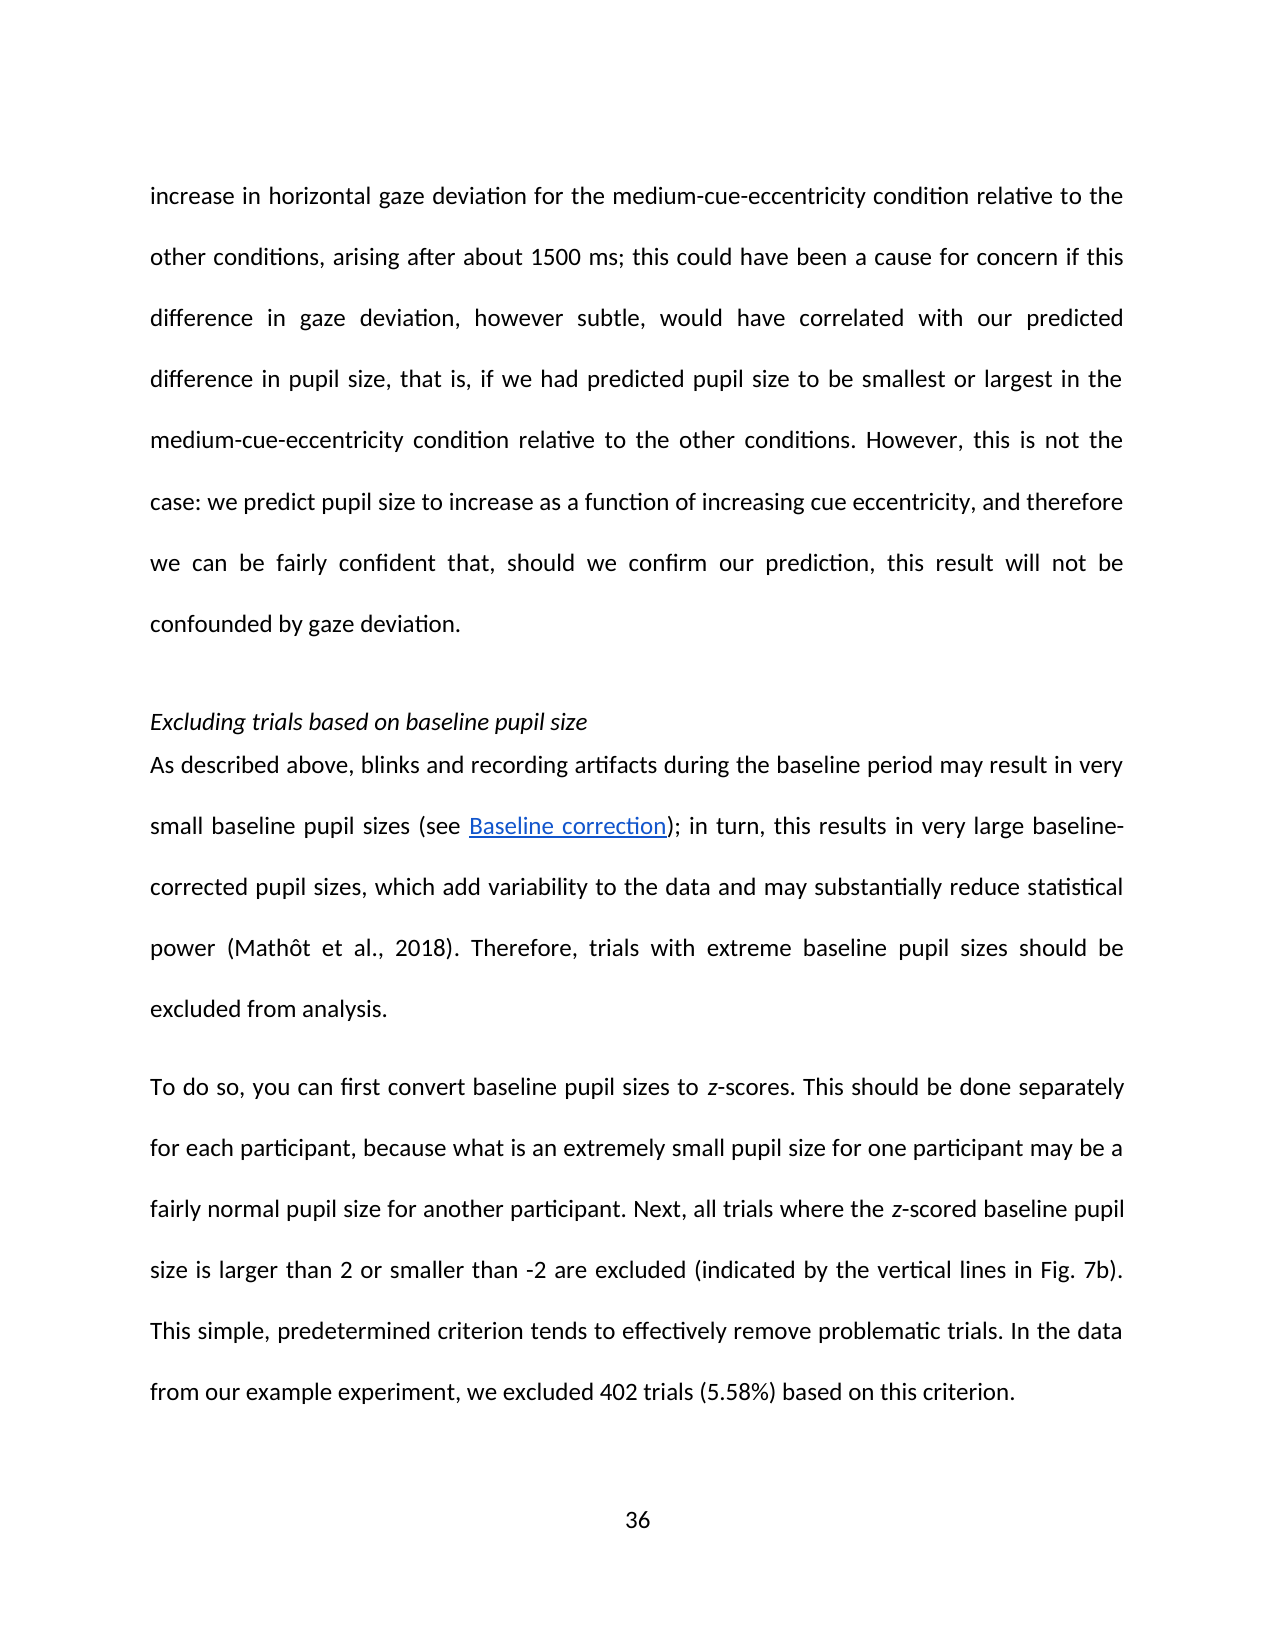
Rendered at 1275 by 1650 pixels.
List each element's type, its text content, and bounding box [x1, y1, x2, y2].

text As described above, blinks and recording artifacts during the baseline period may result in very small baseline pupil sizes (see Baseline correction); in turn, this results in very large baseline-corrected pupil sizes, which add variability to the data and may substantially reduce statistical power (Mathôt et al., 2018). Therefore, trials with extreme baseline pupil sizes should be excluded from analysis. [150, 749, 1125, 1024]
text increase in horizontal gaze deviation for the medium-cue-eccentricity condition relative to the other conditions, arising after about 1500 ms; this could have been a cause for concern if this difference in gaze deviation, however subtle, would have correlated with our predicted difference in pupil size, that is, if we had predicted pupil size to be smallest or largest in the medium-cue-eccentricity condition relative to the other conditions. However, this is not the case: we predict pupil size to increase as a function of increasing cue eccentricity, and therefore we can be fairly confident that, should we confirm our prediction, this result will not be confounded by gaze deviation. [150, 181, 1125, 638]
subtitle Excluding trials based on baseline pupil size [150, 706, 1125, 737]
text To do so, you can first convert baseline pupil sizes to z-scores. This should be done separately for each participant, because what is an extremely small pupil size for one participant may be a fairly normal pupil size for another participant. Next, all trials where the z-scored baseline pupil size is larger than 2 or smaller than -2 are excluded (indicated by the vertical lines in Fig. 7b). This simple, predetermined criterion tends to effectively remove problematic trials. In the data from our example experiment, we excluded 402 trials (5.58%) based on this criterion. [150, 1071, 1125, 1407]
